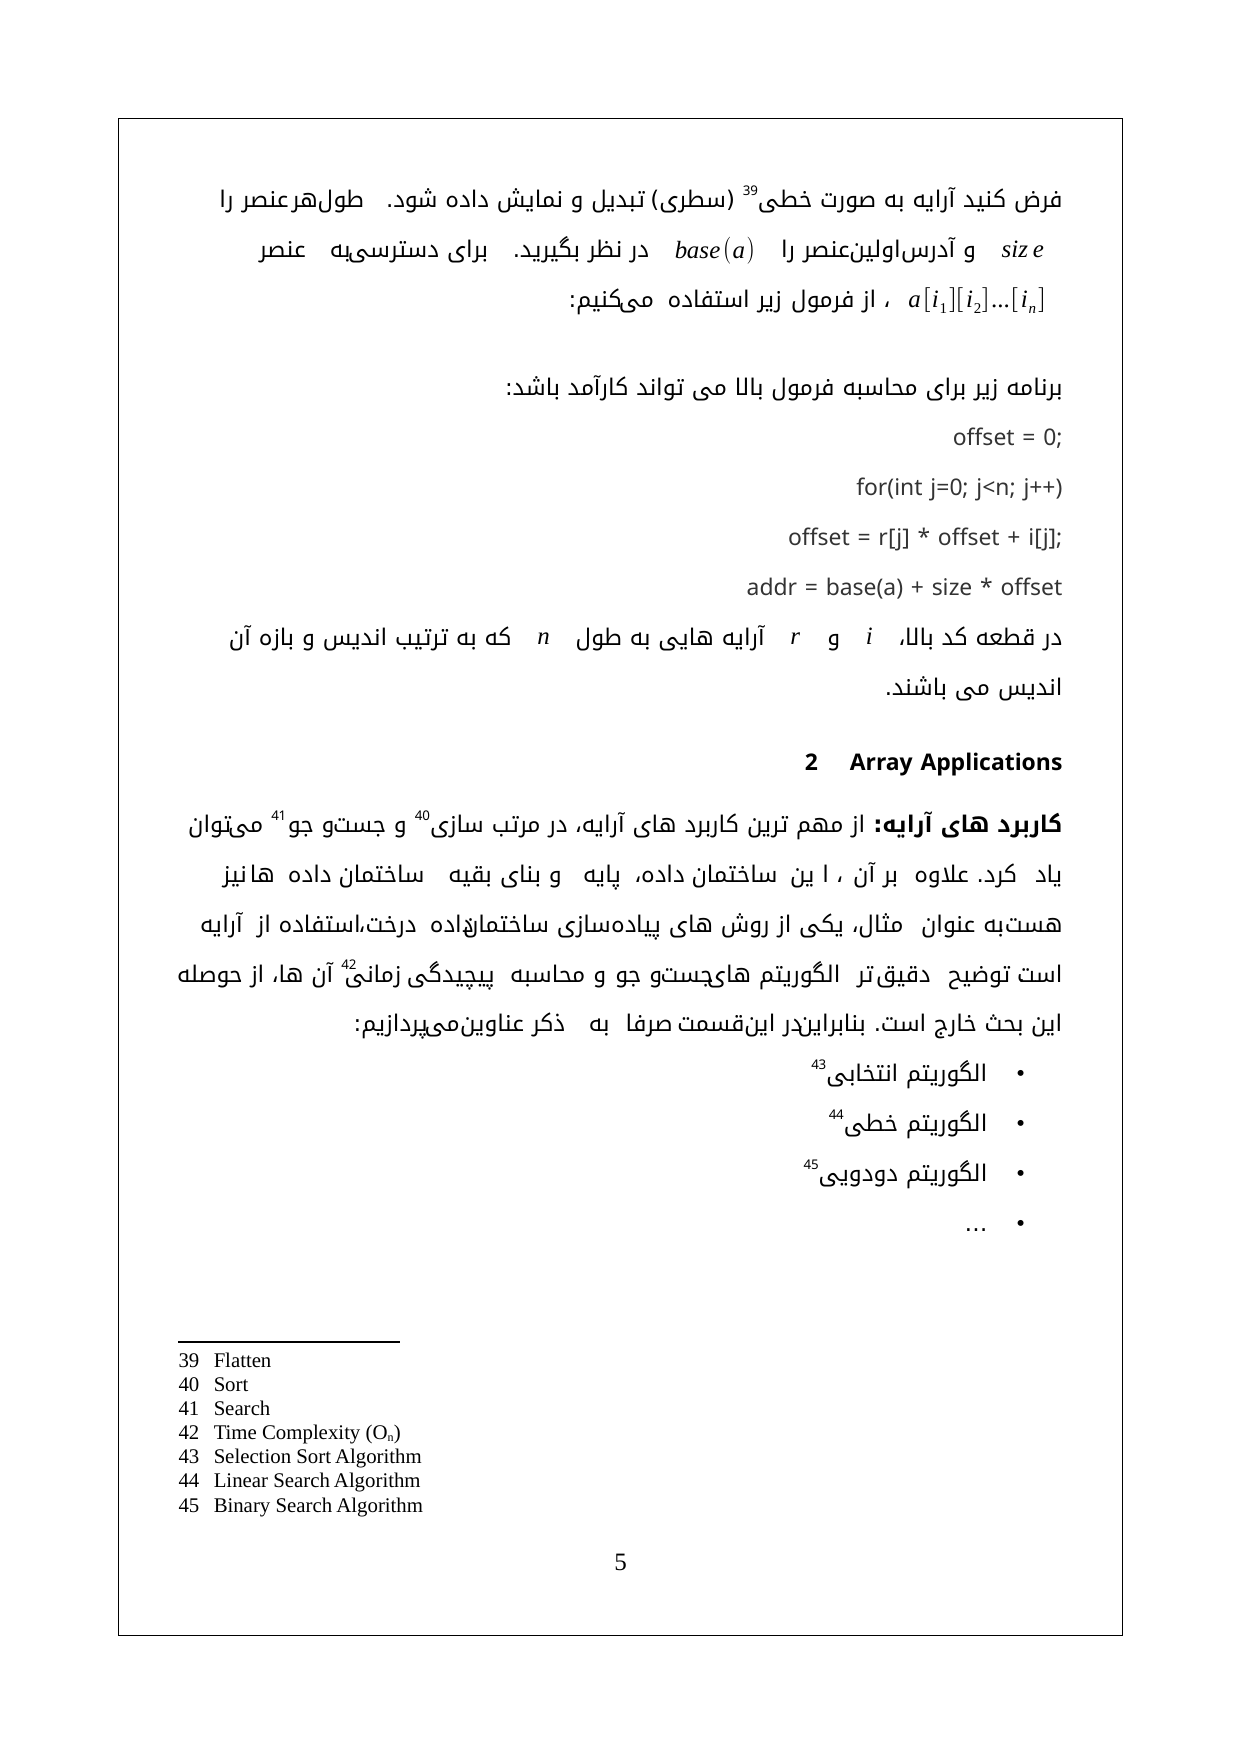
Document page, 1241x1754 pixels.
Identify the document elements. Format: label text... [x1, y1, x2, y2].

list Selection Sort Algorithm [178, 1444, 1062, 1468]
text for(int j=0; j<n; j++) [178, 466, 1062, 509]
text Flatten [178, 1348, 1062, 1372]
text offset = 0; [178, 416, 1062, 459]
list Linear Search Algorithm [178, 1468, 1062, 1492]
text فرض کنید آرایه به صورت خطی (سطری) تبدیل و نمایش داده شود. طول هر عنصر را و آدرس اولین عنصر را در نظر بگیرید. برای دسترسی به عنصر ، از فرمول زیر استفاده می کنیم: [178, 178, 1062, 321]
text Time Complexity (On) [178, 1420, 1062, 1444]
list الگوریتم خطی [178, 1102, 1025, 1146]
text برنامه زیر برای محاسبه فرمول بالا می تواند کارآمد باشد: [178, 366, 1062, 410]
list الگوریتم انتخابی [178, 1052, 1025, 1096]
text addr = base(a) + size * offset [178, 566, 1062, 609]
list … [178, 1202, 1025, 1246]
text offset = r[j] * offset + i[j]; [178, 516, 1062, 559]
text Search [178, 1396, 1062, 1420]
text Sort [178, 1372, 1062, 1396]
list Binary Search Algorithm [178, 1492, 1062, 1517]
text کاربرد های آرایه: از مهم ترین کاربرد های آرایه، در مرتب سازی و جست و جو می توان یاد کرد. علاوه بر آن ، ا ین ساختمان داده، پایه و بنای بقیه ساختمان داده ها نیز هست. به عنوان مثال، یکی از روش‌ های پیاده‌سازی ساختمان داده درخت، استفاده از آرایه است. توضیح دقیق تر الگوریتم های جست و جو و محاسبه پیچیدگی زمانی آن ها، از حوصله این بحث خارج است. بنابراین در این قسمت صرفا به ذکر عناوین می پردازیم: [178, 803, 1062, 1046]
subtitle Array Applications [178, 741, 1062, 784]
text در قطعه کد بالا، و آرایه هایی به طول که به ترتیب اندیس و بازه آن اندیس می باشند. [178, 616, 1062, 709]
list الگوریتم دودویی [178, 1152, 1025, 1196]
